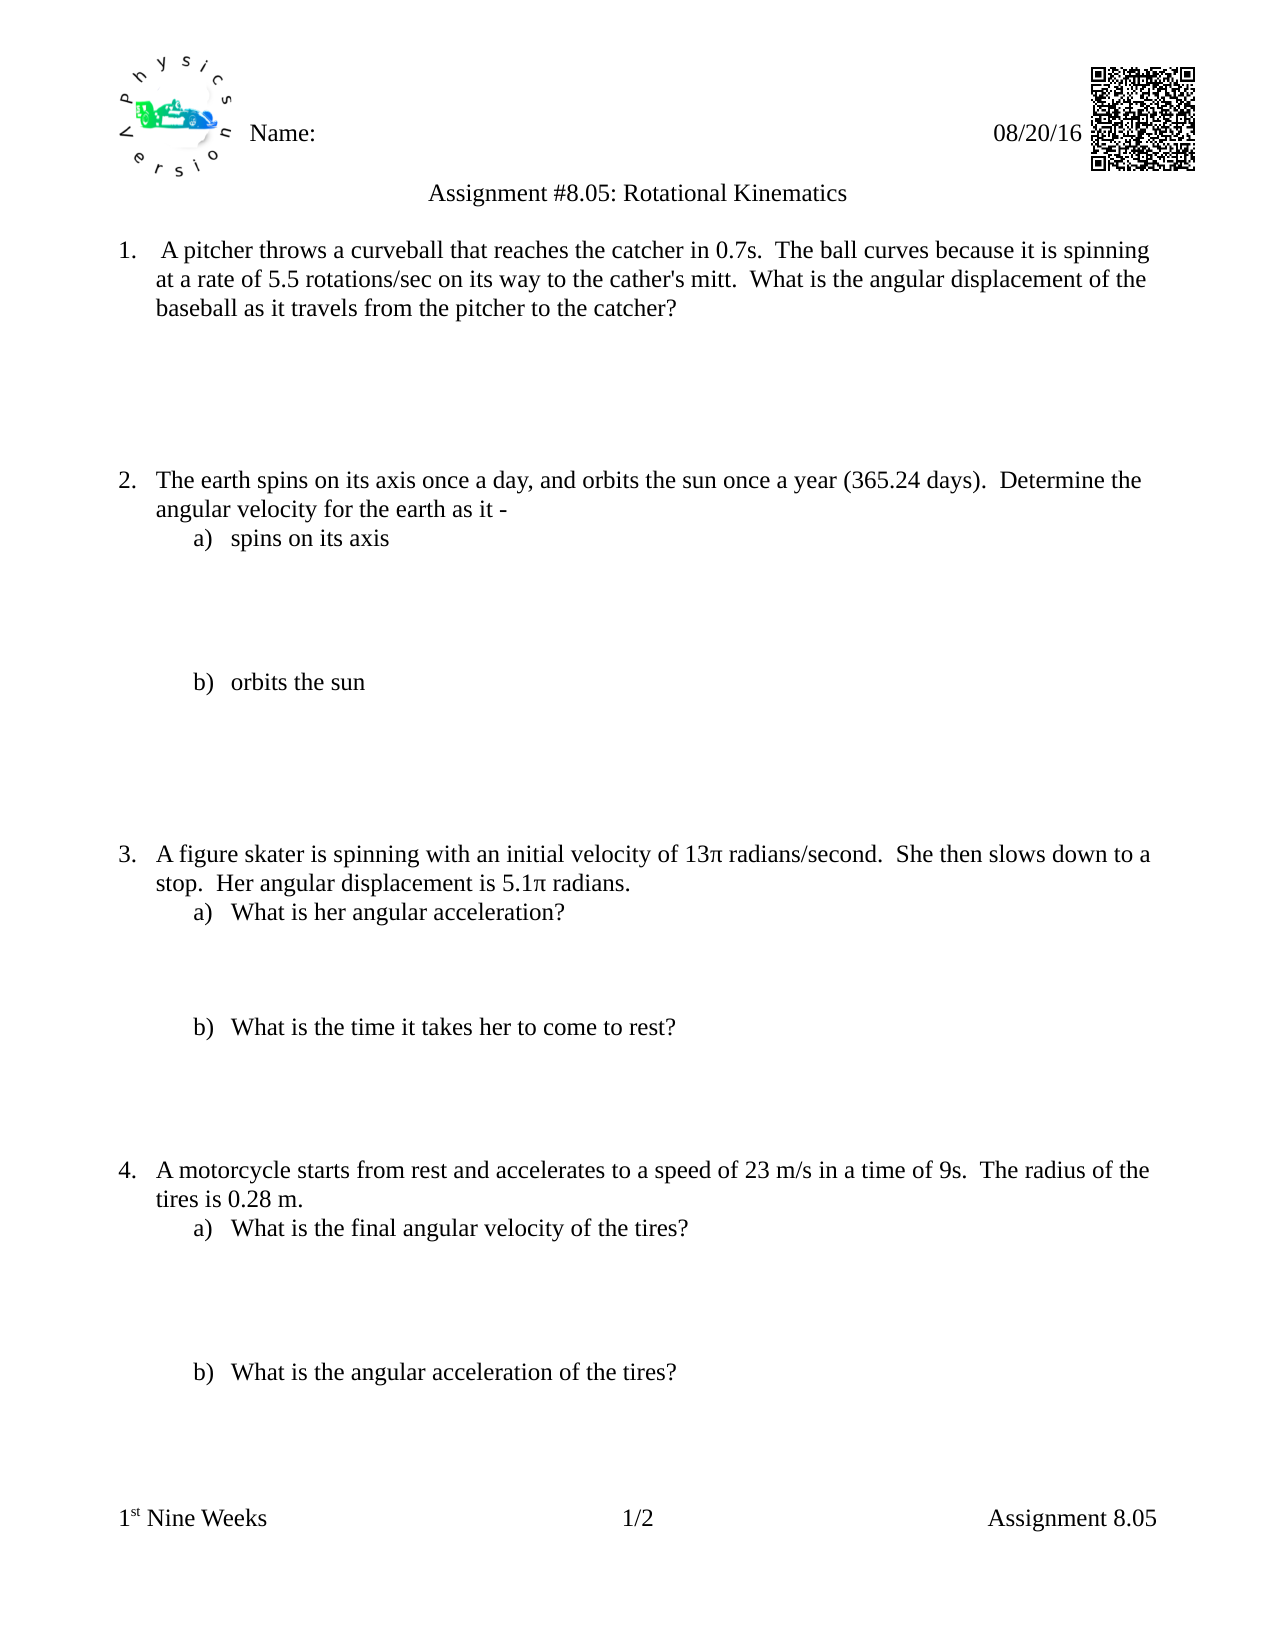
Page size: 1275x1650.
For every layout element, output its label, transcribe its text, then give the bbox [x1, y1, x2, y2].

text Assignment #8.05: Rotational Kinematics [118, 176, 1157, 207]
list What is the final angular velocity of the tires? [193, 1213, 1157, 1242]
list A figure skater is spinning with an initial velocity of 13π radians/second. She then slows down to a stop. Her angular displacement is 5.1π radians. [118, 839, 1157, 897]
list What is the angular acceleration of the tires? [193, 1357, 1157, 1386]
list orbits the sun [193, 667, 1157, 696]
picture [1082, 58, 1203, 179]
list A pitcher throws a curveball that reaches the catcher in 0.7s. The ball curves because it is spinning at a rate of 5.5 rotations/sec on its way to the cather's mitt. What is the angular displacement of the baseball as it travels from the pitcher to the catcher? [118, 236, 1157, 322]
list spins on its axis [193, 523, 1157, 552]
list What is the time it takes her to come to rest? [193, 1012, 1157, 1041]
list A motorcycle starts from rest and accelerates to a speed of 23 m/s in a time of 9s. The radius of the tires is 0.28 m. [118, 1156, 1157, 1213]
list What is her angular acceleration? [193, 897, 1157, 926]
picture [119, 56, 232, 177]
list The earth spins on its axis once a day, and orbits the sun once a year (365.24 days). Determine the angular velocity for the earth as it - [118, 466, 1157, 523]
